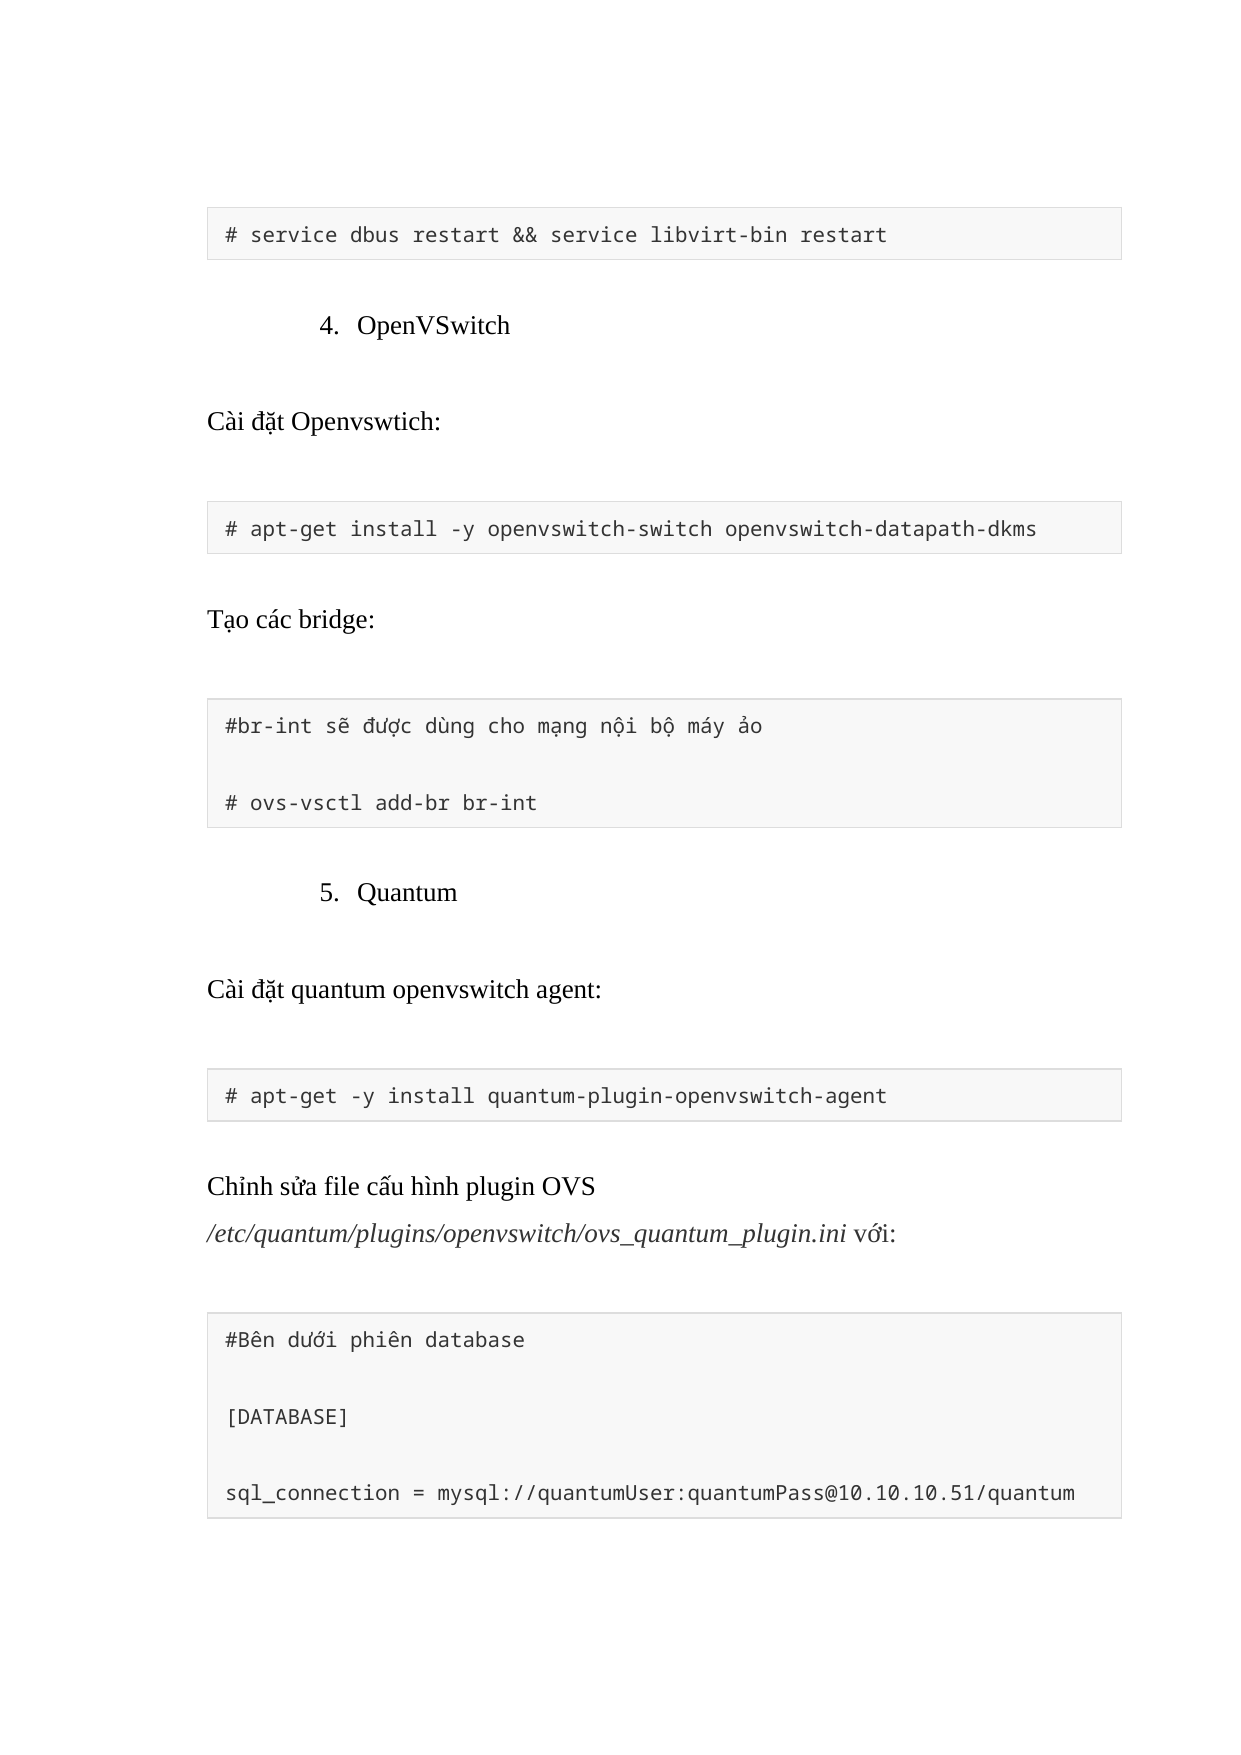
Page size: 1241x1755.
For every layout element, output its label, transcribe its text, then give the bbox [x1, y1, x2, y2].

text Cài đặt Openvswtich: [207, 406, 1122, 437]
text # apt-get -y install quantum-plugin-openvswitch-agent [208, 1070, 1121, 1120]
list OpenVSwitch [319, 309, 1122, 340]
text #Bên dưới phiên database [208, 1314, 1121, 1354]
list Quantum [319, 876, 1122, 908]
text sql_connection = mysql://quantumUser:quantumPass@10.10.10.51/quantum [208, 1465, 1121, 1517]
text Cài đặt quantum openvswitch agent: [207, 973, 1122, 1004]
text [DATABASE] [208, 1389, 1121, 1430]
text # apt-get install -y openvswitch-switch openvswitch-datapath-dkms [208, 502, 1121, 553]
text # service dbus restart && service libvirt-bin restart [208, 208, 1121, 259]
text # ovs-vsctl add-br br-int [208, 774, 1121, 827]
text #br-int sẽ được dùng cho mạng nội bộ máy ảo [208, 700, 1121, 739]
text Tạo các bridge: [207, 603, 1122, 634]
text Chỉnh sửa file cấu hình plugin OVS /etc/quantum/plugins/openvswitch/ovs_quantum_plugin.ini với: [207, 1170, 1122, 1248]
